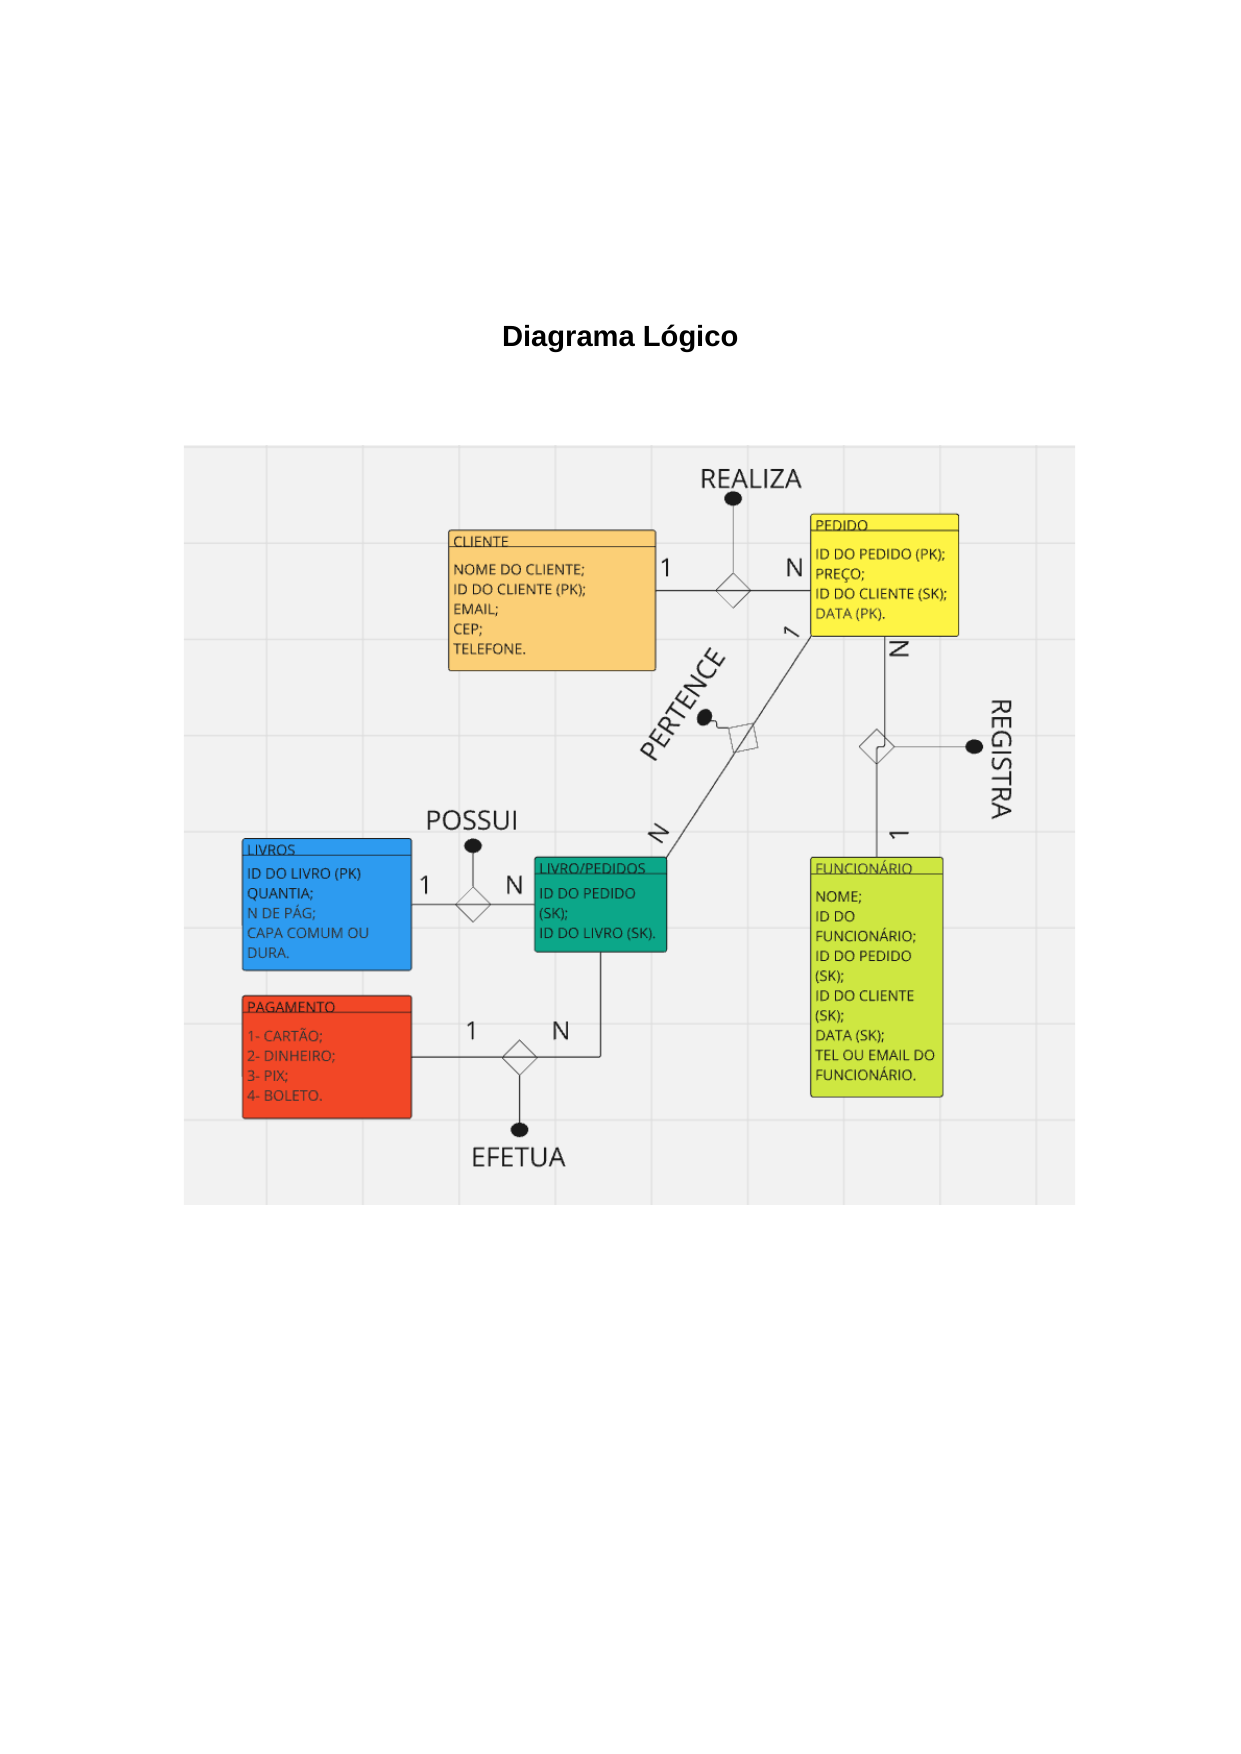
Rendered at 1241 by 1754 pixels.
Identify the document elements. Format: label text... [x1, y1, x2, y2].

picture [183, 445, 1076, 1205]
text Diagrama Lógico [118, 319, 1122, 353]
